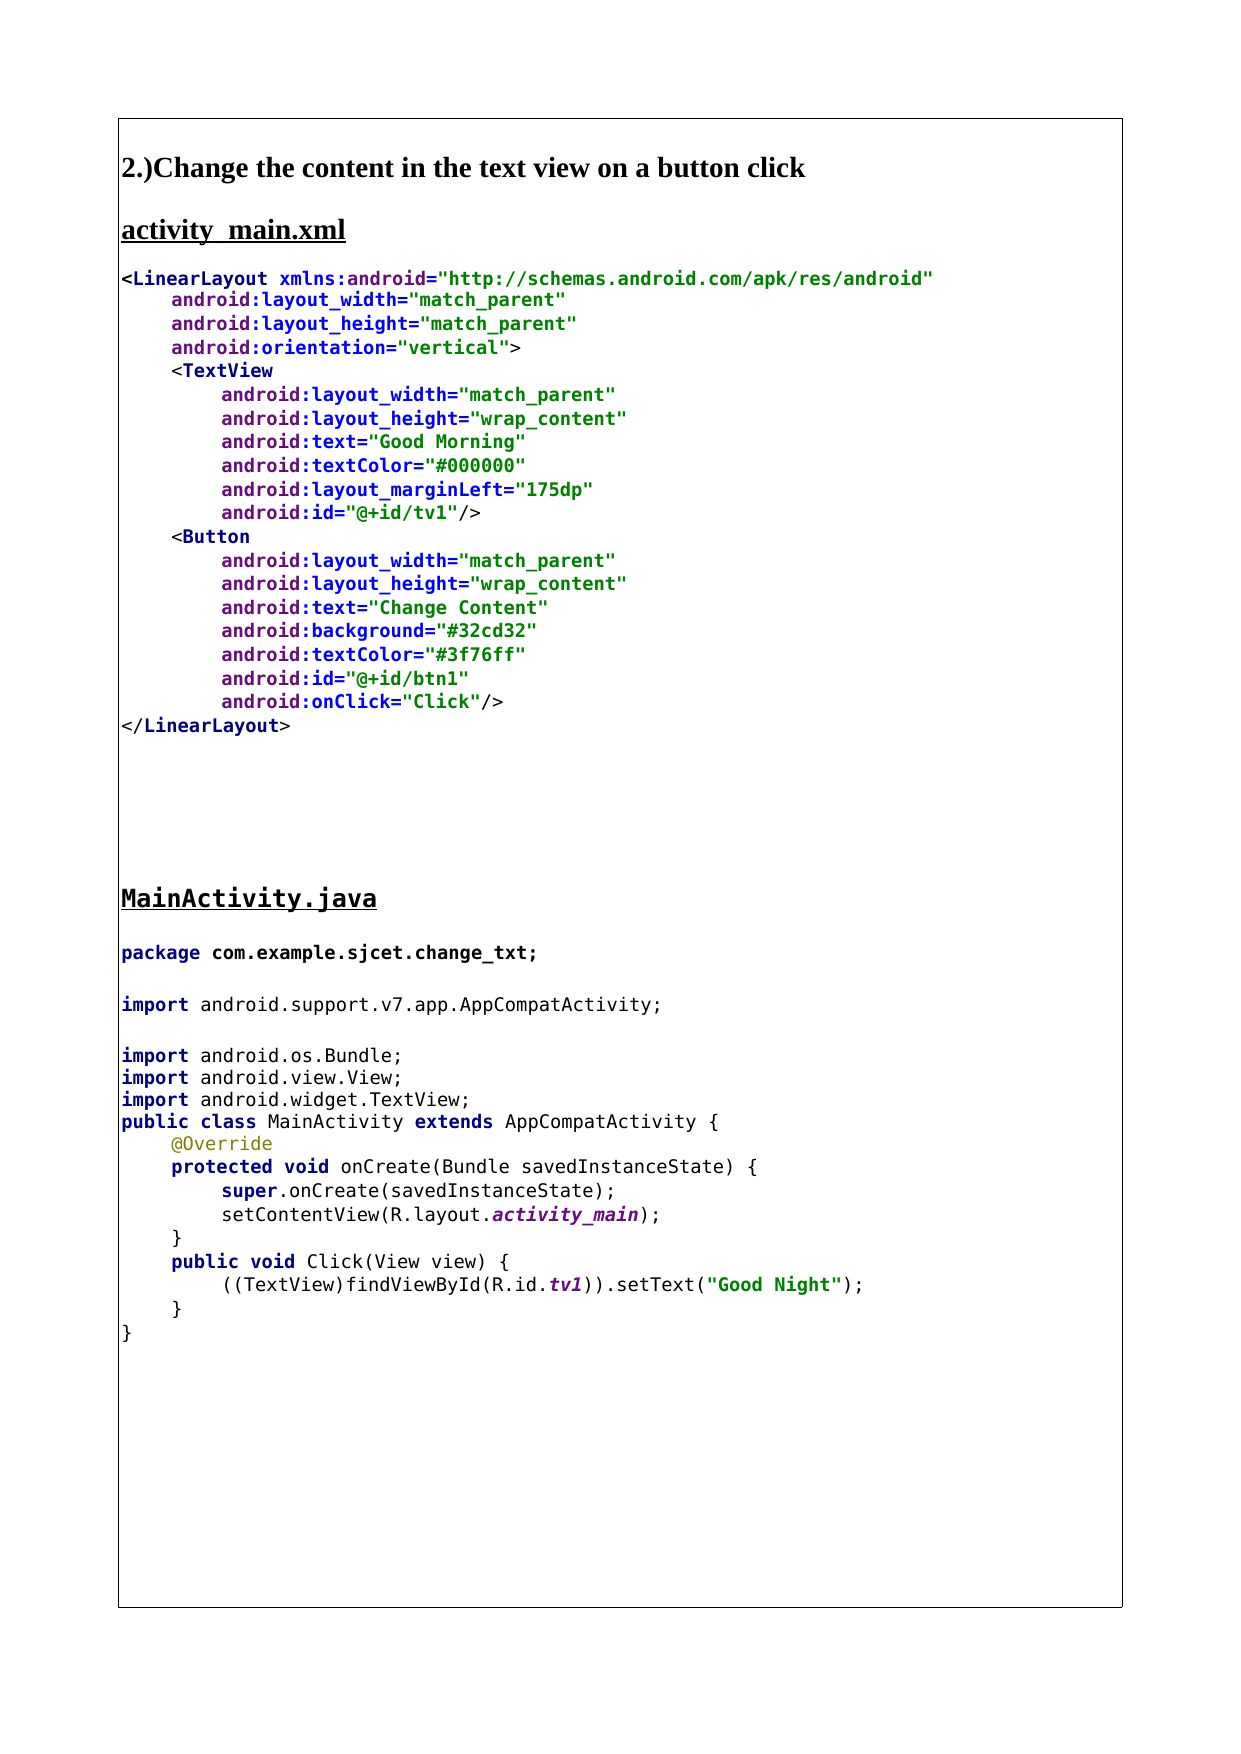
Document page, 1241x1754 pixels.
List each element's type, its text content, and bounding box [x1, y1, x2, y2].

text android:layout_width="match_parent" [119, 286, 1122, 310]
text activity_main.xml [119, 209, 1122, 246]
text import android.support.v7.app.AppCompatActivity; [119, 991, 1122, 1016]
text </LinearLayout> [119, 712, 1122, 737]
text setContentView(R.layout.activity_main); [119, 1201, 1122, 1224]
text android:text="Good Morning" [119, 428, 1122, 452]
text super.onCreate(savedInstanceState); [119, 1177, 1122, 1201]
text } [119, 1295, 1122, 1319]
text android:text="Change Content" [119, 594, 1122, 617]
text <LinearLayout xmlns:android="http://schemas.android.com/apk/res/android" [119, 264, 1122, 286]
text android:orientation="vertical"> [119, 334, 1122, 357]
text import android.view.View; [119, 1064, 1122, 1086]
text android:id="@+id/btn1" [119, 665, 1122, 688]
text android:background="#32cd32" [119, 617, 1122, 641]
text android:layout_height="wrap_content" [119, 405, 1122, 428]
text import android.os.Bundle; [119, 1042, 1122, 1064]
text MainActivity.java [119, 881, 1122, 913]
text android:layout_width="match_parent" [119, 547, 1122, 570]
text @Override [119, 1129, 1122, 1153]
text <TextView [119, 357, 1122, 381]
text 2.)Change the content in the text view on a button click [119, 147, 1122, 183]
text android:layout_marginLeft="175dp" [119, 476, 1122, 499]
text android:layout_height="match_parent" [119, 310, 1122, 334]
text android:textColor="#3f76ff" [119, 641, 1122, 665]
text public void Click(View view) { [119, 1248, 1122, 1271]
text public class MainActivity extends AppCompatActivity { [119, 1108, 1122, 1129]
text android:textColor="#000000" [119, 452, 1122, 476]
text android:onClick="Click"/> [119, 688, 1122, 712]
text protected void onCreate(Bundle savedInstanceState) { [119, 1153, 1122, 1177]
text } [119, 1319, 1122, 1344]
text ((TextView)findViewById(R.id.tv1)).setText("Good Night"); [119, 1271, 1122, 1295]
text android:id="@+id/tv1"/> [119, 499, 1122, 523]
text } [119, 1224, 1122, 1248]
text package com.example.sjcet.change_txt; [119, 939, 1122, 964]
text import android.widget.TextView; [119, 1086, 1122, 1108]
text <Button [119, 523, 1122, 547]
text android:layout_width="match_parent" [119, 381, 1122, 405]
text android:layout_height="wrap_content" [119, 570, 1122, 594]
